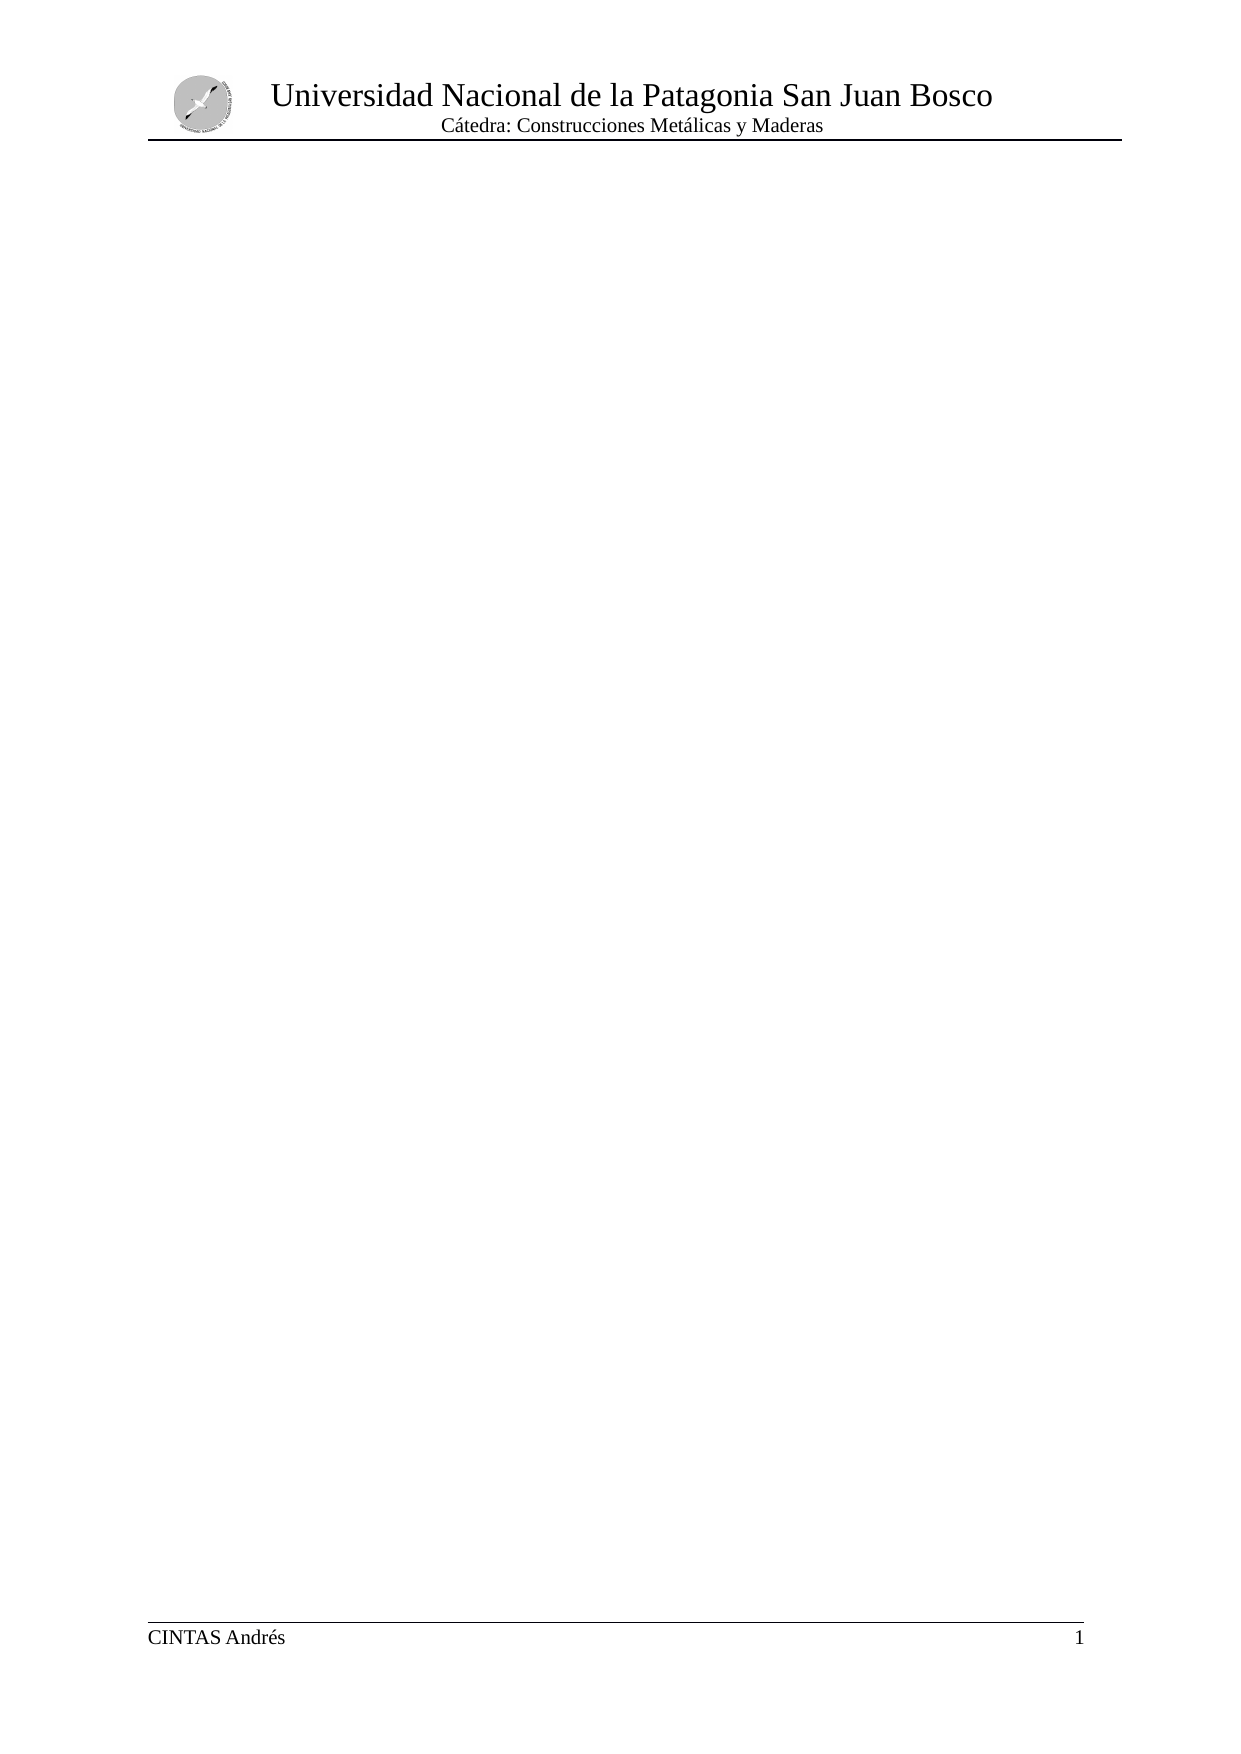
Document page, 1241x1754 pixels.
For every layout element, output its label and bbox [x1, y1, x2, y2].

picture [173, 75, 233, 134]
